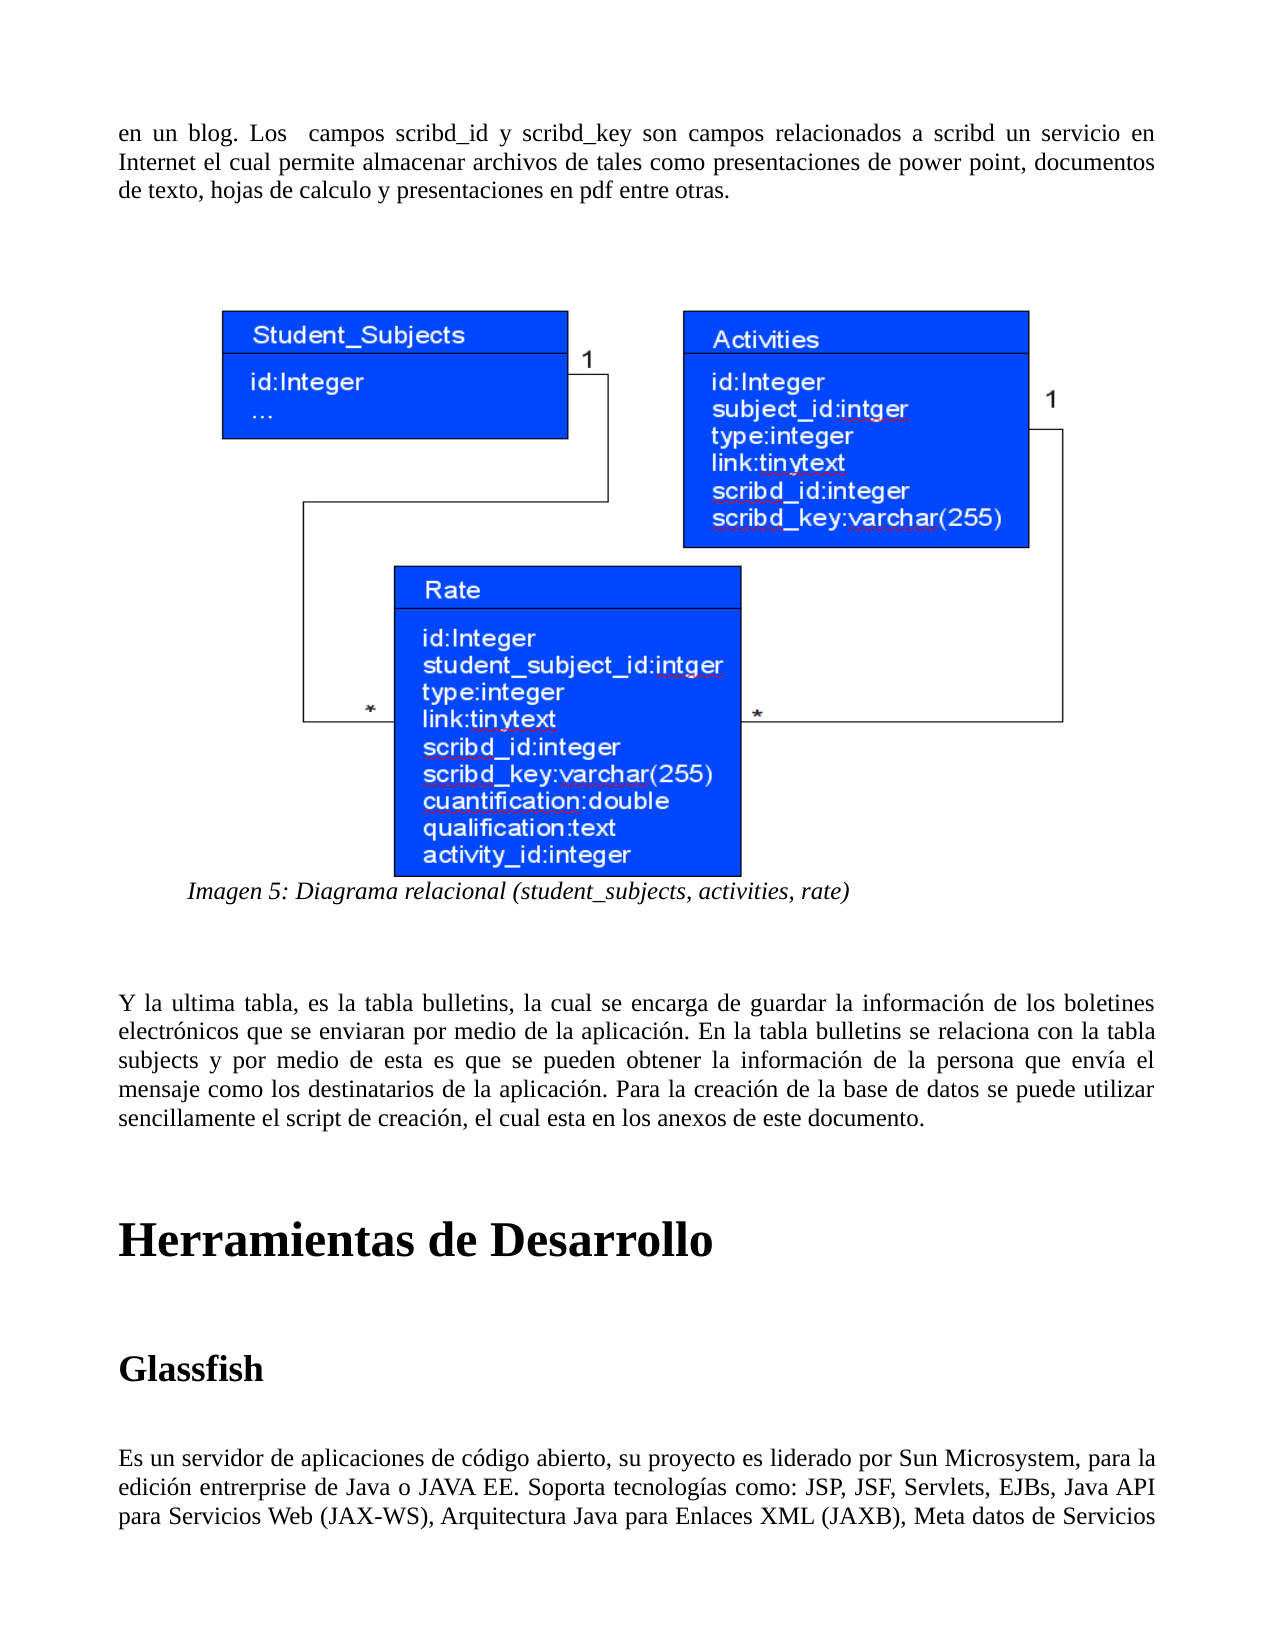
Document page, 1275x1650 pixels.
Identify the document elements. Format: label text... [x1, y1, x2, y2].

text Y la ultima tabla, es la tabla bulletins, la cual se encarga de guardar la información de los boletines electrónicos que se enviaran por medio de la aplicación. En la tabla bulletins se relaciona con la tabla subjects y por medio de esta es que se pueden obtener la información de la persona que envía el mensaje como los destinatarios de la aplicación. Para la creación de la base de datos se puede utilizar sencillamente el script de creación, el cual esta en los anexos de este documento. [118, 988, 1157, 1131]
subtitle Glassfish [118, 1346, 1157, 1389]
subtitle Herramientas de Desarrollo [118, 1210, 1157, 1268]
picture [187, 299, 1070, 877]
text en un blog. Los campos scribd_id y scribd_key son campos relacionados a scribd un servicio en Internet el cual permite almacenar archivos de tales como presentaciones de power point, documentos de texto, hojas de calculo y presentaciones en pdf entre otras. [118, 118, 1157, 204]
text Es un servidor de aplicaciones de código abierto, su proyecto es liderado por Sun Microsystem, para la edición entrerprise de Java o JAVA EE. Soporta tecnologías como: JSP, JSF, Servlets, EJBs, Java API para Servicios Web (JAX-WS), Arquitectura Java para Enlaces XML (JAXB), Meta datos de Servicios [118, 1443, 1157, 1529]
text Imagen 5: Diagrama relacional (student_subjects, activities, rate) [187, 877, 1069, 905]
